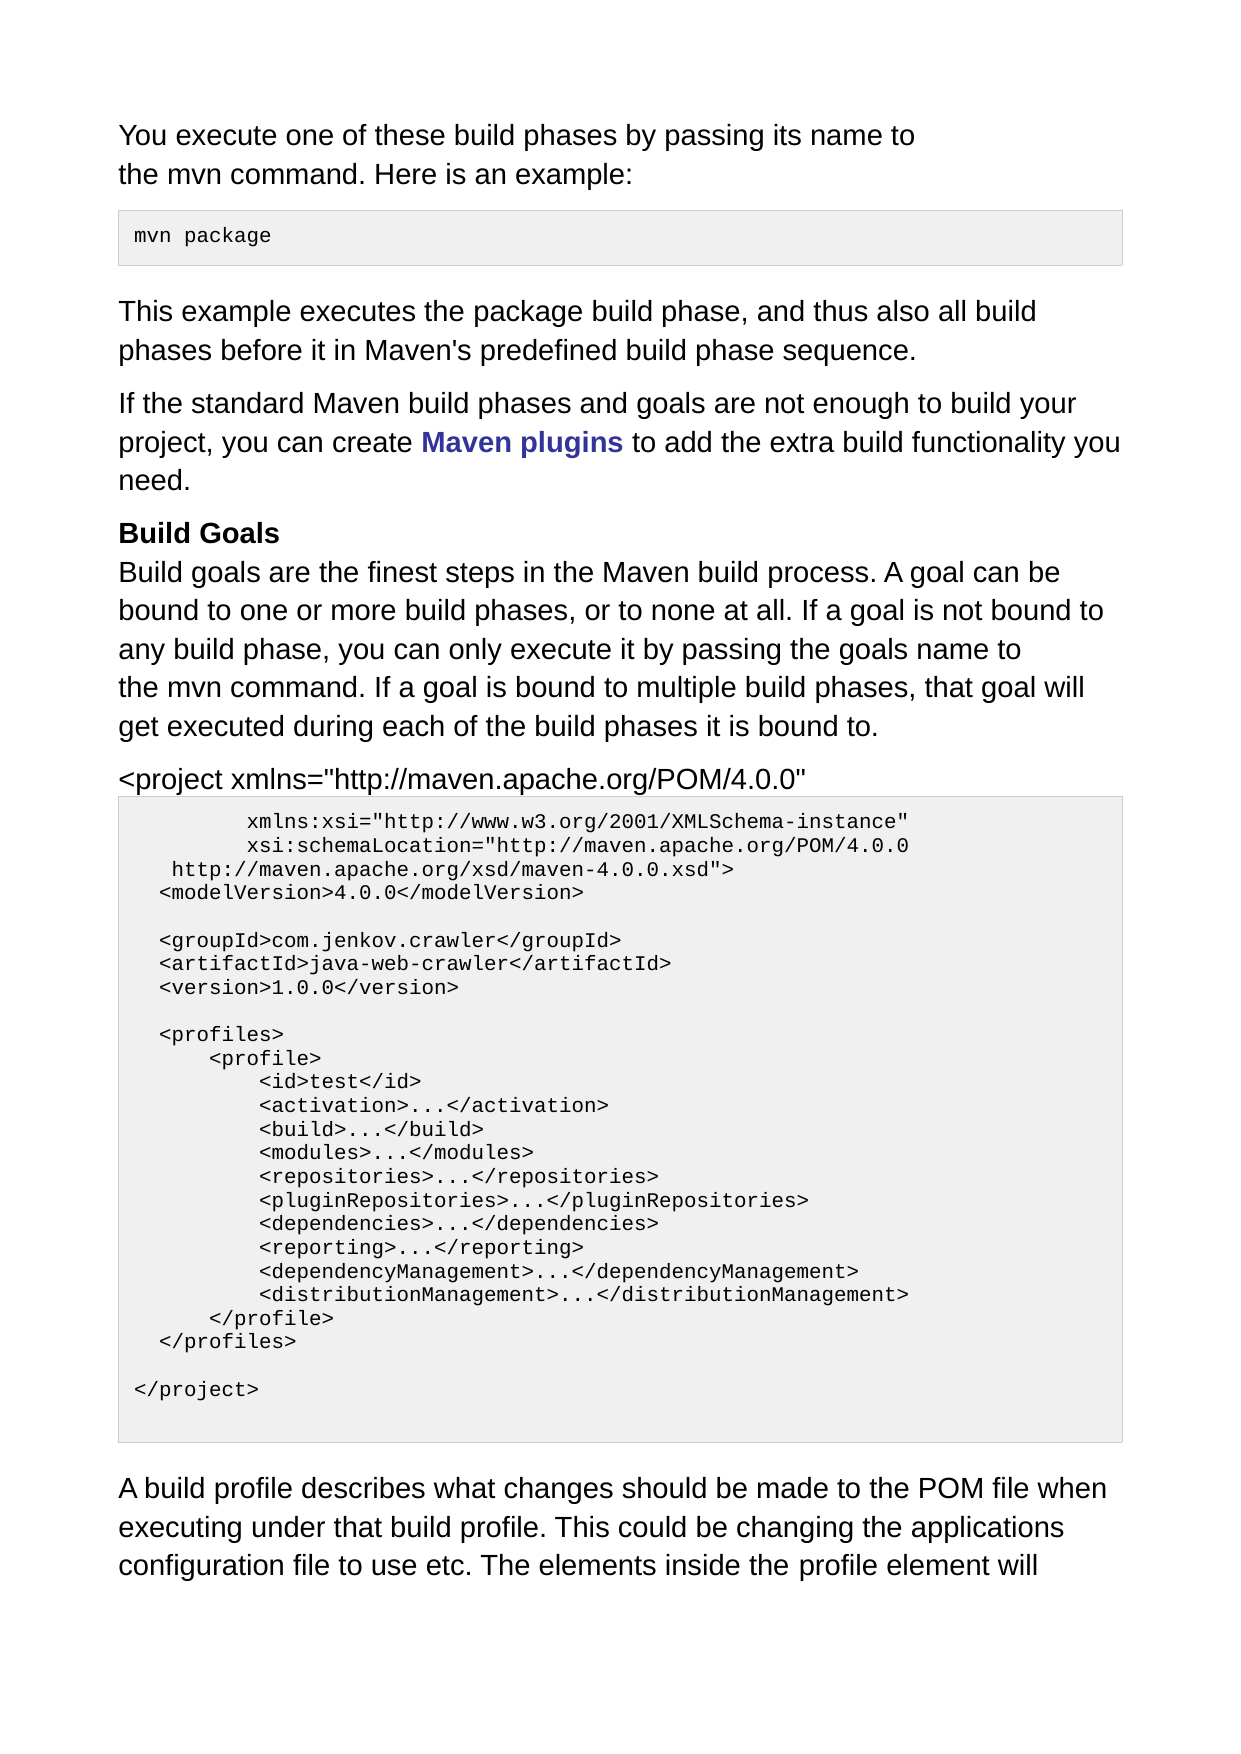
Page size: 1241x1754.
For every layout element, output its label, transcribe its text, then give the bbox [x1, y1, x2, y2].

text </profile> [119, 1292, 1122, 1316]
text <dependencyManagement>...</dependencyManagement> [119, 1245, 1122, 1268]
text This example executes the package build phase, and thus also all build phases before it in Maven's predefined build phase sequence. [118, 294, 1122, 366]
text <reporting>...</reporting> [119, 1221, 1122, 1245]
text <pluginRepositories>...</pluginRepositories> [119, 1174, 1122, 1198]
text </profiles> [119, 1316, 1122, 1339]
text <profile> [119, 1032, 1122, 1056]
text <groupId>com.jenkov.crawler</groupId> [119, 914, 1122, 937]
text http://maven.apache.org/xsd/maven-4.0.0.xsd"> [119, 843, 1122, 867]
text <build>...</build> [119, 1103, 1122, 1127]
text Build Goals Build goals are the finest steps in the Maven build process. A goal can be bound to one or more build phases, or to none at all. If a goal is not bound to any build phase, you can only execute it by passing the goals name to the mvn command. If a goal is bound to multiple build phases, that goal will get executed during each of the build phases it is bound to. [118, 516, 1122, 742]
text <distributionManagement>...</distributionManagement> [119, 1268, 1122, 1292]
text <dependencies>...</dependencies> [119, 1198, 1122, 1221]
text <profiles> [119, 1008, 1122, 1032]
text mvn package [119, 211, 1122, 265]
text <modelVersion>4.0.0</modelVersion> [119, 867, 1122, 890]
text <repositories>...</repositories> [119, 1150, 1122, 1174]
text <activation>...</activation> [119, 1079, 1122, 1103]
text xsi:schemaLocation="http://maven.apache.org/POM/4.0.0 [119, 819, 1122, 843]
text xmlns:xsi="http://www.w3.org/2001/XMLSchema-instance" [119, 797, 1122, 819]
text <project xmlns="http://maven.apache.org/POM/4.0.0" [118, 762, 1122, 796]
text If the standard Maven build phases and goals are not enough to build your project, you can create Maven plugins to add the extra build functionality you need. [118, 386, 1122, 497]
text <version>1.0.0</version> [119, 961, 1122, 985]
text <artifactId>java-web-crawler</artifactId> [119, 937, 1122, 961]
text You execute one of these build phases by passing its name to the mvn command. Here is an example: [118, 118, 1122, 190]
text <modules>...</modules> [119, 1127, 1122, 1150]
text </project> [119, 1363, 1122, 1387]
text <id>test</id> [119, 1056, 1122, 1079]
text A build profile describes what changes should be made to the POM file when executing under that build profile. This could be changing the applications configuration file to use etc. The elements inside the profile element will [118, 1471, 1122, 1582]
